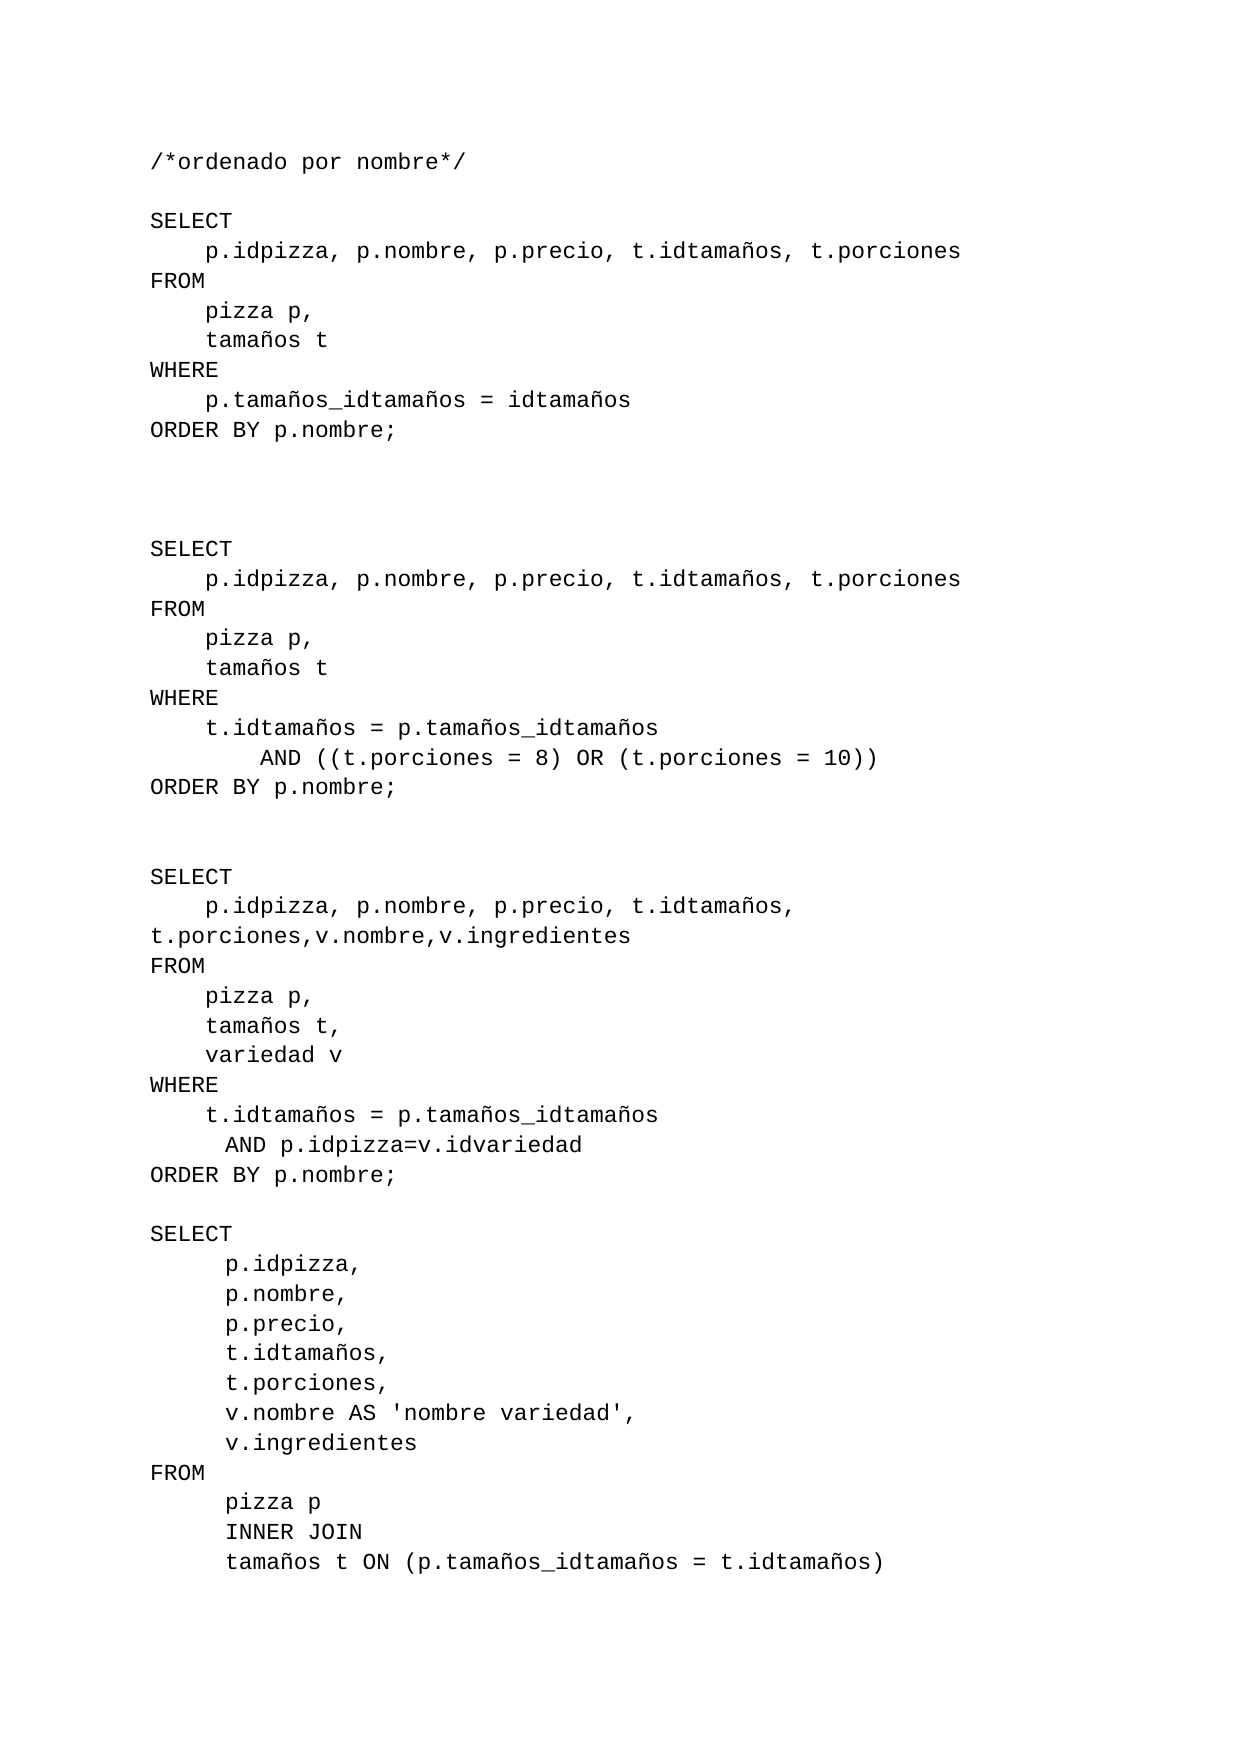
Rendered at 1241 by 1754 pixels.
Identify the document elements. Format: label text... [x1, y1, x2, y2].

text SELECT [150, 865, 1090, 891]
text p.idpizza, [150, 1252, 1090, 1278]
text ORDER BY p.nombre; [150, 418, 1090, 444]
text p.nombre, [150, 1282, 1090, 1308]
text /*ordenado por nombre*/ [150, 150, 1090, 176]
text pizza p, [150, 299, 1090, 325]
text WHERE [150, 686, 1090, 712]
text tamaños t [150, 656, 1090, 682]
text p.precio, [150, 1312, 1090, 1338]
text p.idpizza, p.nombre, p.precio, t.idtamaños, t.porciones,v.nombre,v.ingredientes [150, 895, 1090, 951]
text p.tamaños_idtamaños = idtamaños [150, 388, 1090, 414]
text SELECT [150, 537, 1090, 563]
text pizza p, [150, 984, 1090, 1010]
text v.ingredientes [150, 1431, 1090, 1457]
text WHERE [150, 1073, 1090, 1099]
text pizza p [150, 1491, 1090, 1517]
text tamaños t ON (p.tamaños_idtamaños = t.idtamaños) [150, 1550, 1090, 1576]
text tamaños t [150, 329, 1090, 355]
text tamaños t, [150, 1014, 1090, 1040]
text variedad v [150, 1044, 1090, 1070]
text pizza p, [150, 627, 1090, 653]
text p.idpizza, p.nombre, p.precio, t.idtamaños, t.porciones [150, 567, 1090, 593]
text AND ((t.porciones = 8) OR (t.porciones = 10)) [150, 746, 1090, 772]
text FROM [150, 269, 1090, 295]
text t.idtamaños, [150, 1342, 1090, 1368]
text AND p.idpizza=v.idvariedad [150, 1133, 1090, 1159]
text v.nombre AS 'nombre variedad', [150, 1401, 1090, 1427]
text t.idtamaños = p.tamaños_idtamaños [150, 716, 1090, 742]
text SELECT [150, 1222, 1090, 1248]
text ORDER BY p.nombre; [150, 1163, 1090, 1189]
text SELECT [150, 209, 1090, 236]
text FROM [150, 597, 1090, 623]
text t.porciones, [150, 1371, 1090, 1397]
text WHERE [150, 358, 1090, 384]
text FROM [150, 1461, 1090, 1487]
text ORDER BY p.nombre; [150, 776, 1090, 802]
text p.idpizza, p.nombre, p.precio, t.idtamaños, t.porciones [150, 239, 1090, 265]
text FROM [150, 954, 1090, 980]
text INNER JOIN [150, 1520, 1090, 1546]
text t.idtamaños = p.tamaños_idtamaños [150, 1103, 1090, 1129]
